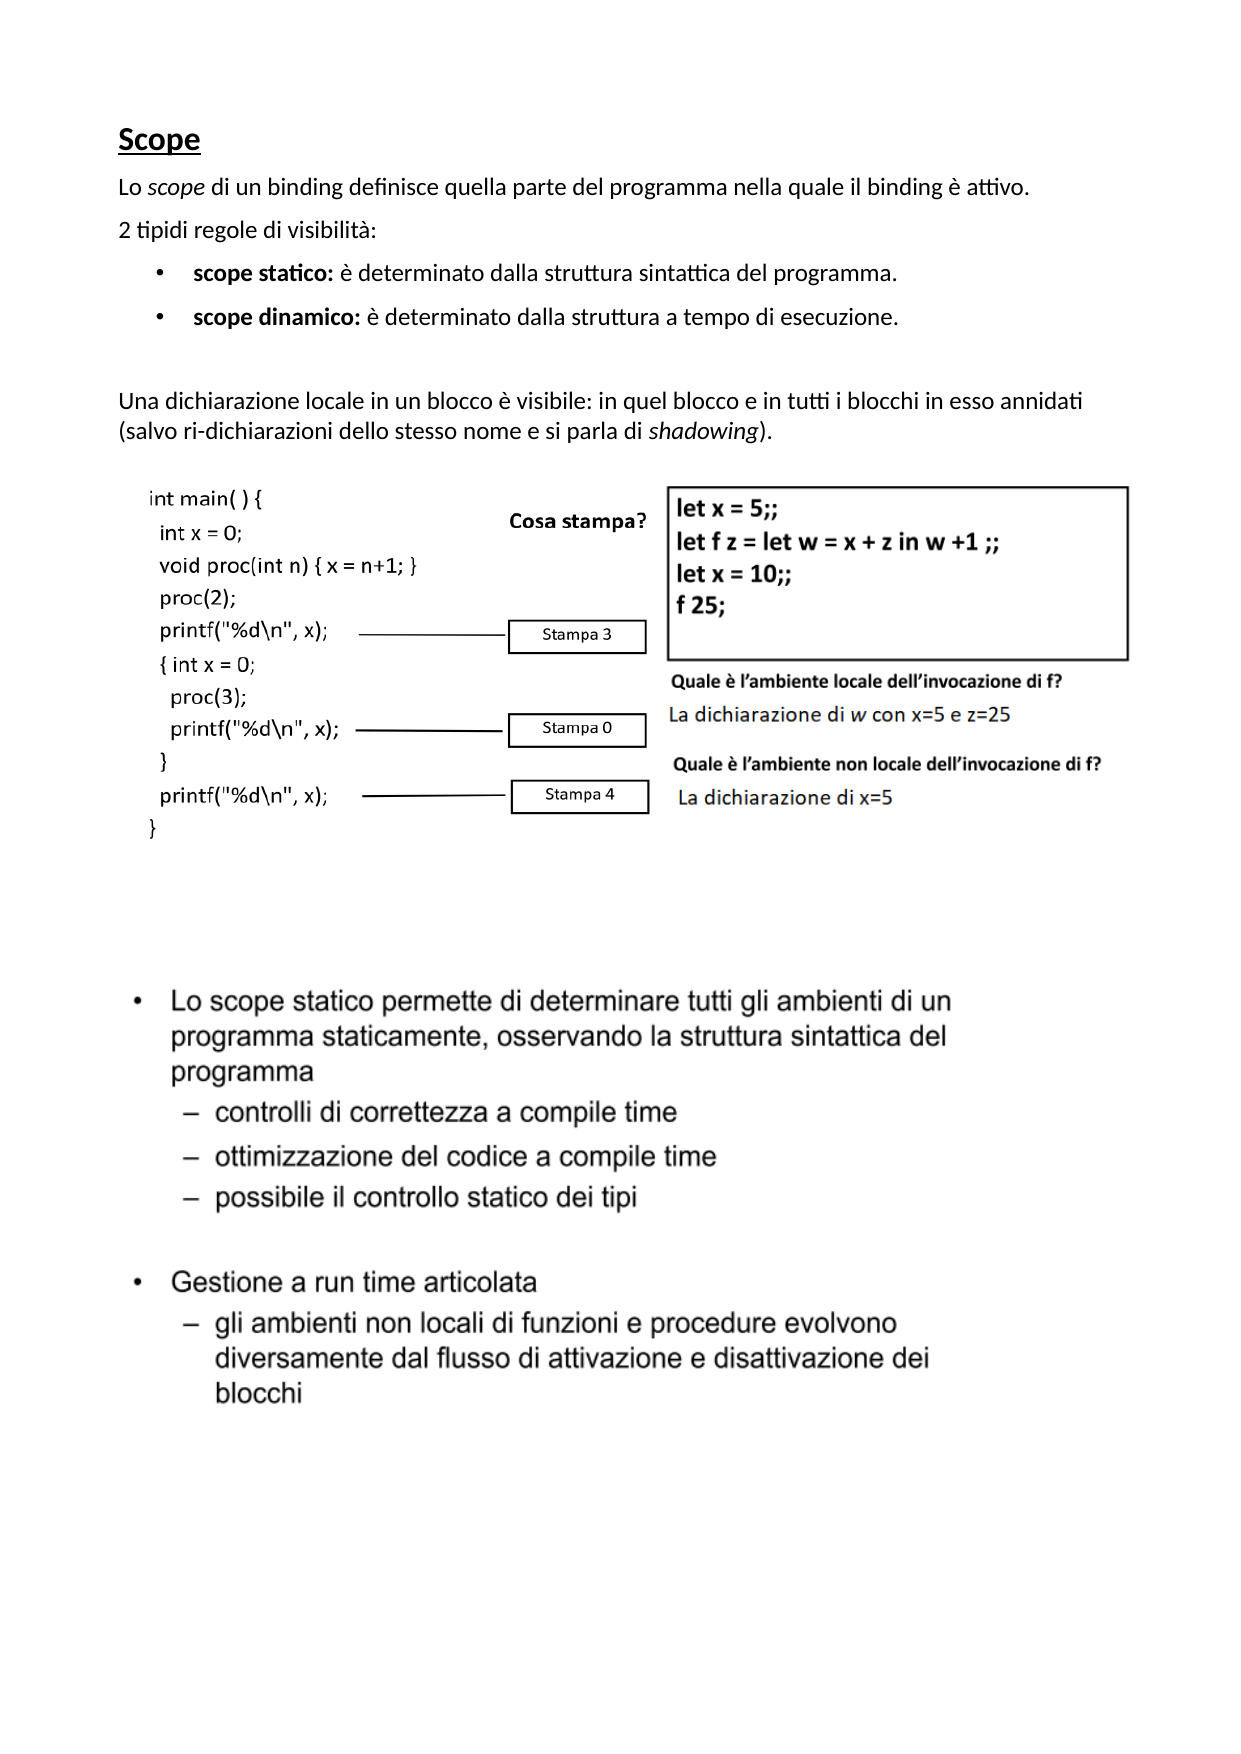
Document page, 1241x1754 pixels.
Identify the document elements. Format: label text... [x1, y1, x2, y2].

picture [122, 482, 659, 848]
picture [119, 986, 957, 1427]
list scope dinamico: è determinato dalla struttura a tempo di esecuzione. [156, 301, 1122, 331]
text 2 tipidi regole di visibilità: [118, 214, 1122, 245]
text Una dichiarazione locale in un blocco è visibile: in quel blocco e in tutti i blocchi in esso annidati (salvo ri-dichiarazioni dello stesso nome e si parla di shadowing). [118, 385, 1122, 446]
list scope statico: è determinato dalla struttura sintattica del programma. [156, 258, 1122, 288]
text Lo scope di un binding definisce quella parte del programma nella quale il binding è attivo. [118, 172, 1122, 202]
subtitle Scope [118, 118, 1122, 159]
